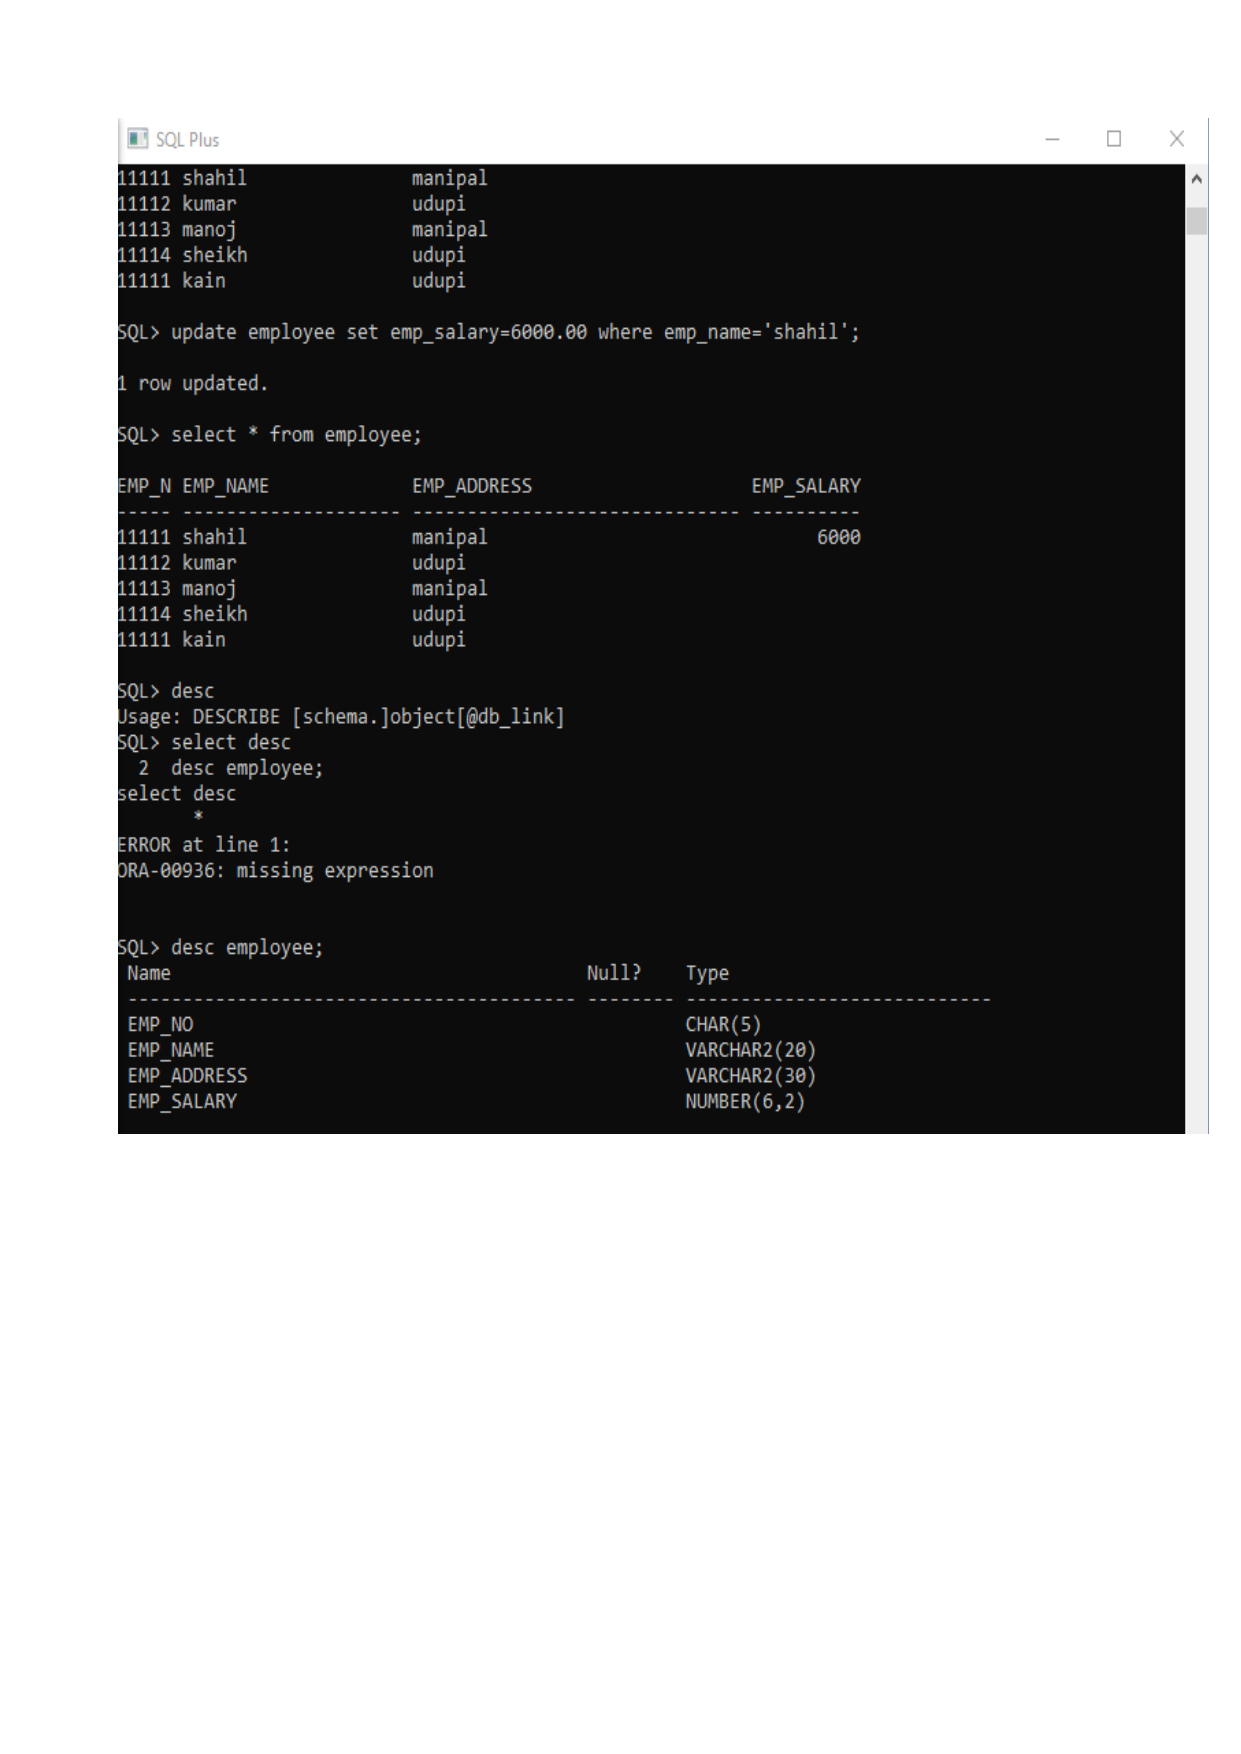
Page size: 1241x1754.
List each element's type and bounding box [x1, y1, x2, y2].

picture [118, 118, 1209, 1134]
